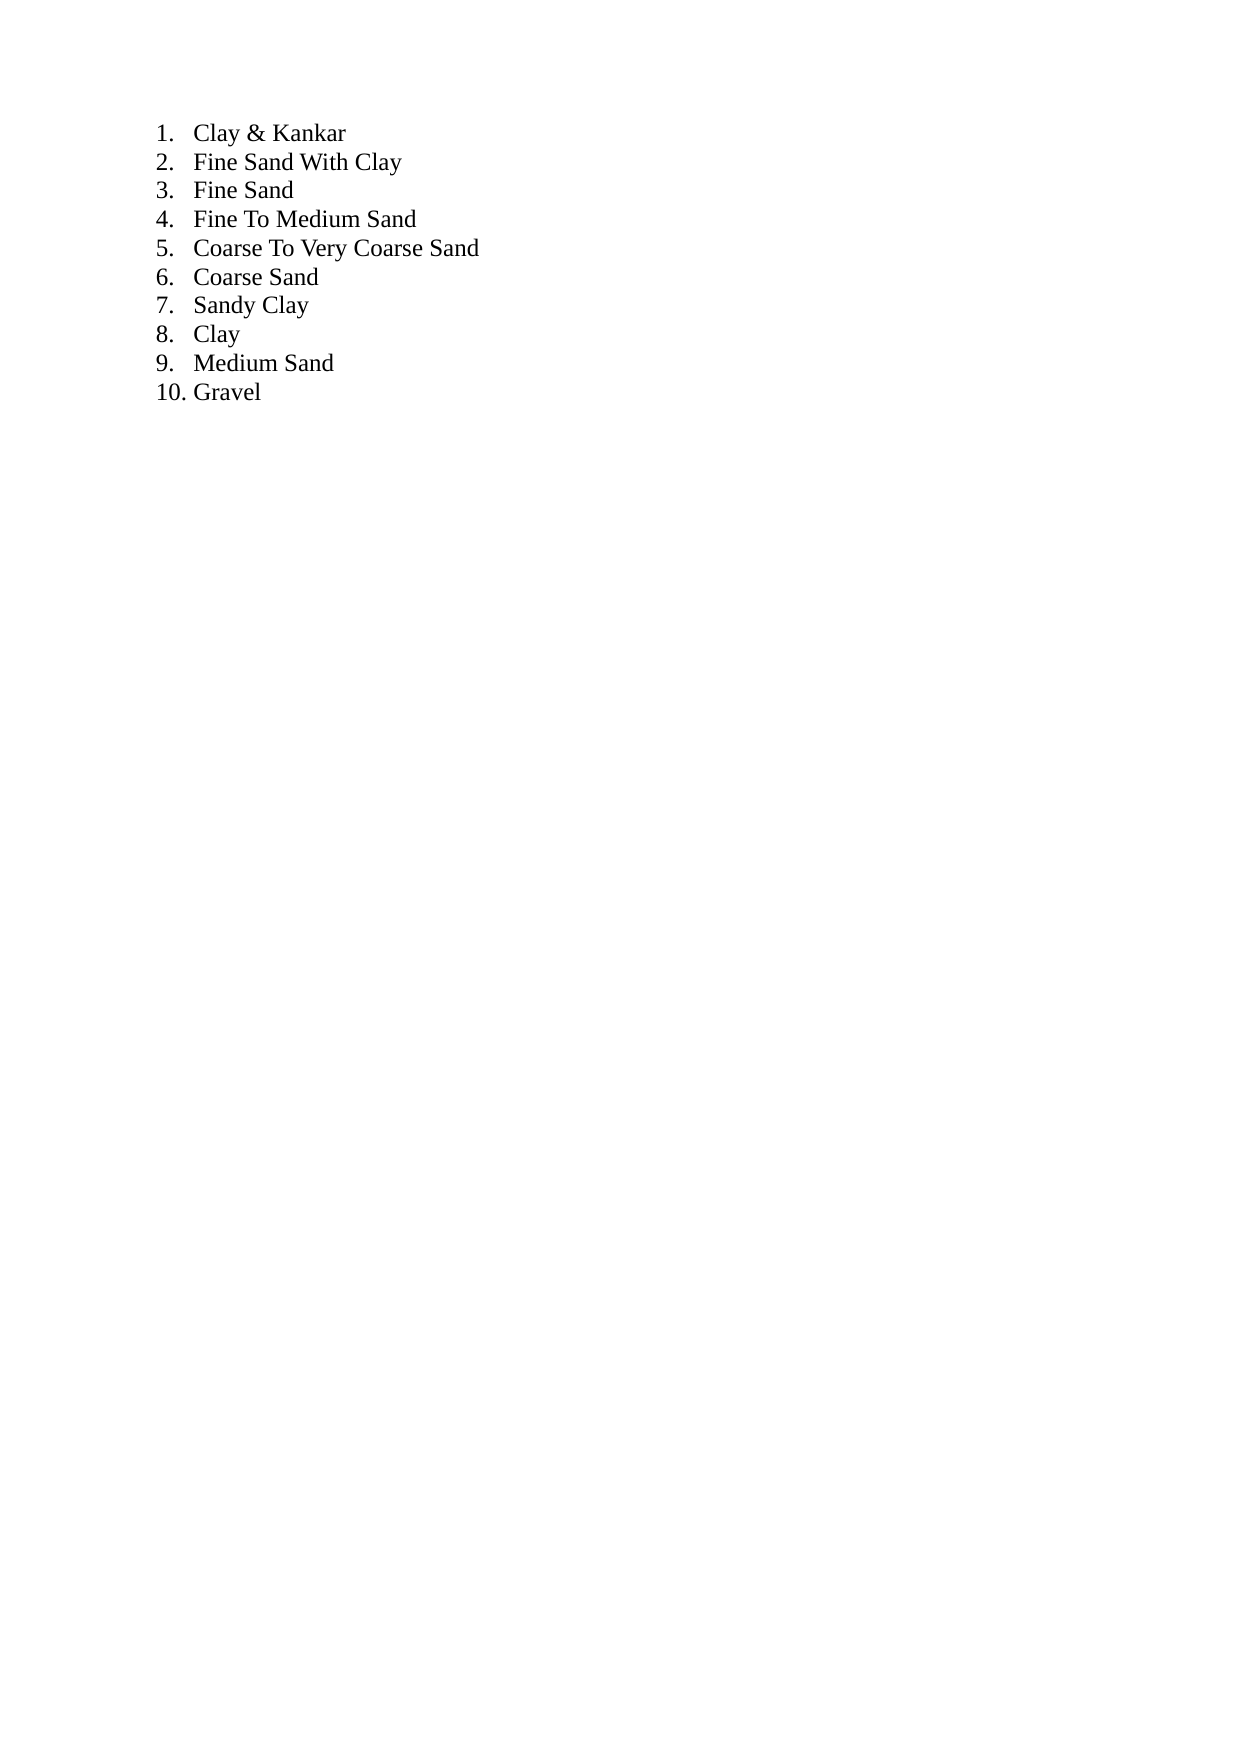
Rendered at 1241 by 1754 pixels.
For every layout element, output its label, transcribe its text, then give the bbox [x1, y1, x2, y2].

list Coarse Sand [156, 262, 1122, 291]
list Fine Sand [156, 176, 1122, 204]
list Fine Sand With Clay [156, 147, 1122, 176]
list Coarse To Very Coarse Sand [156, 233, 1122, 262]
list Medium Sand [156, 348, 1122, 377]
list Clay & Kankar [156, 118, 1122, 147]
list Clay [156, 319, 1122, 348]
list Gravel [156, 377, 1122, 406]
list Sandy Clay [156, 291, 1122, 319]
list Fine To Medium Sand [156, 204, 1122, 233]
